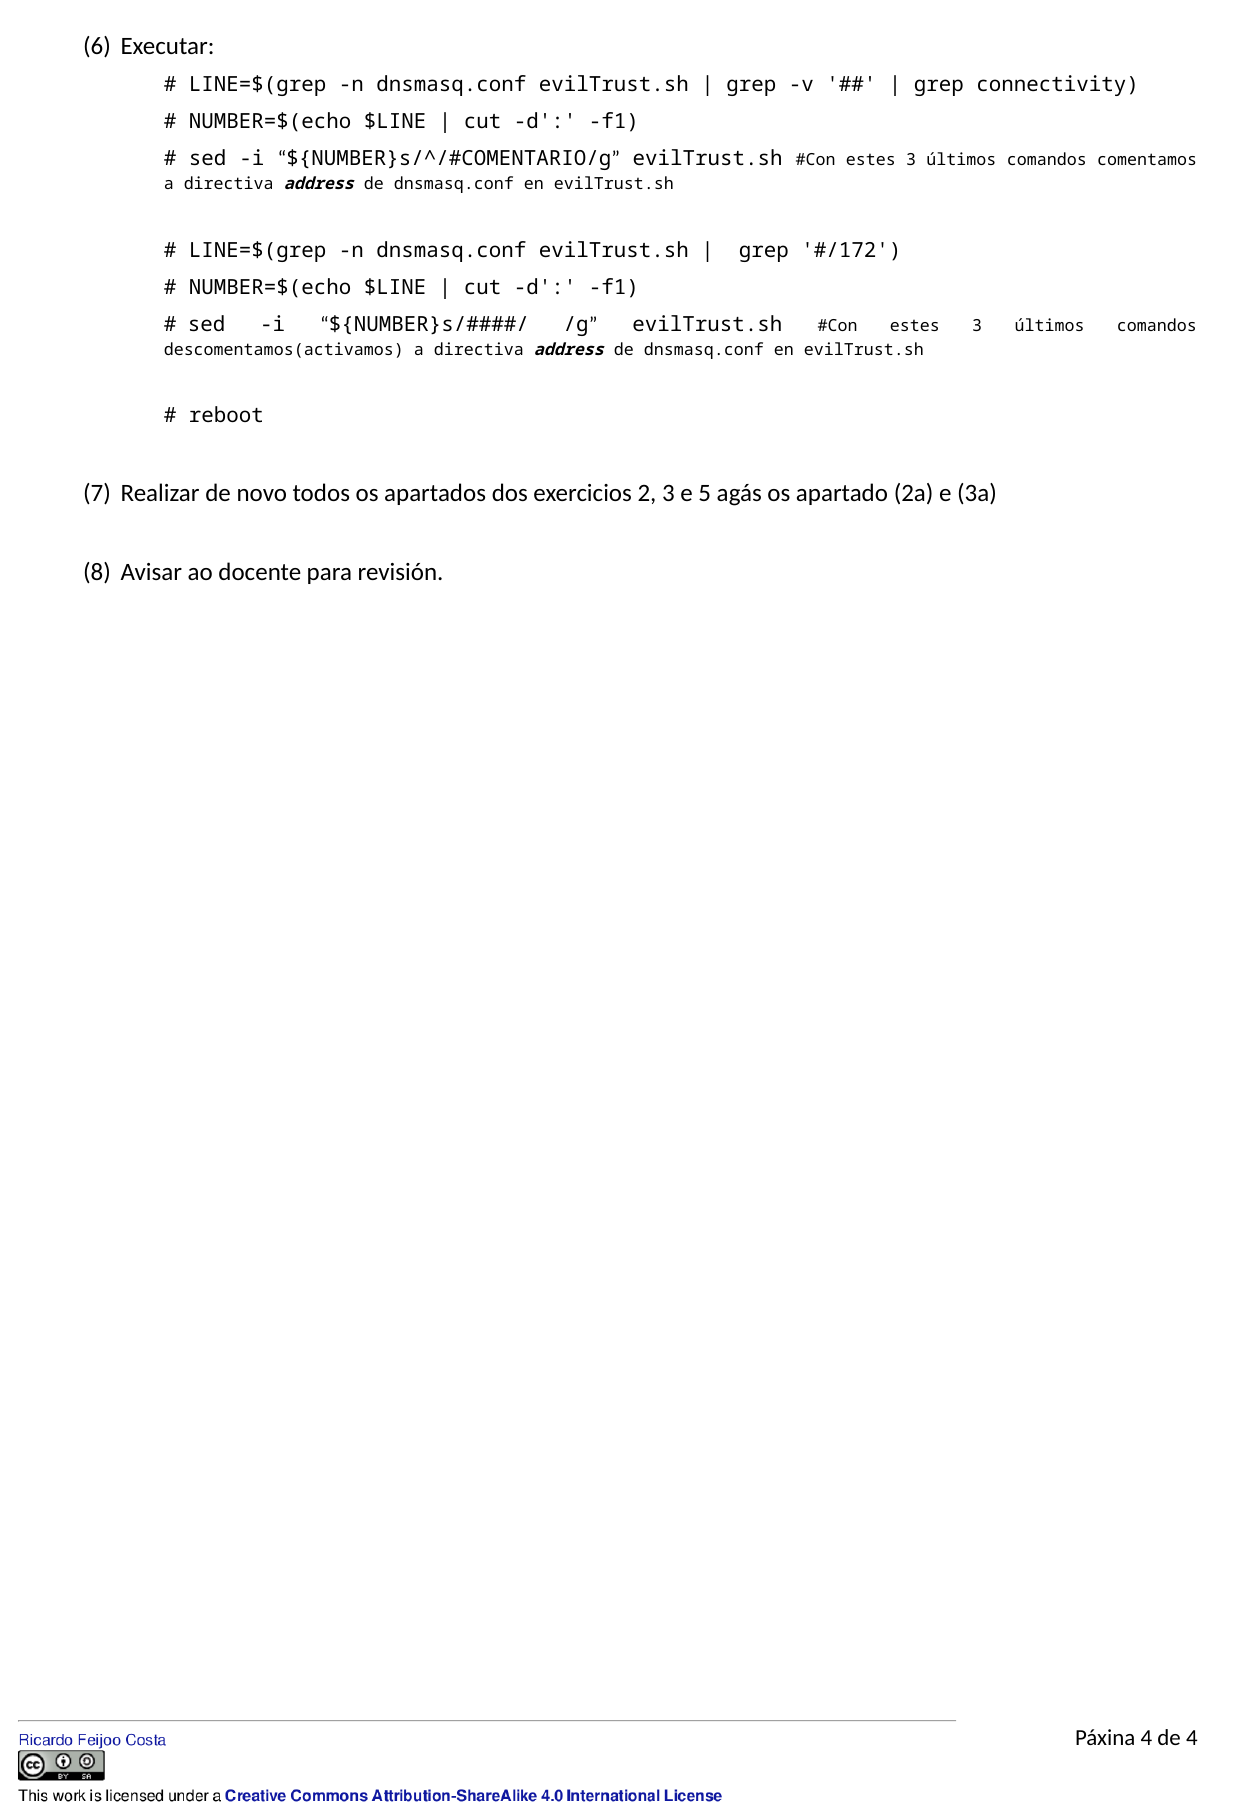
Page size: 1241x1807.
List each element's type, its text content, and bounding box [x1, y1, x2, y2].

list Executar: [83, 30, 1197, 60]
list # LINE=$(grep -n dnsmasq.conf evilTrust.sh | grep -v '##' | grep connectivity) [128, 69, 1197, 98]
list # NUMBER=$(echo $LINE | cut -d':' -f1) [128, 106, 1197, 135]
list # reboot [128, 401, 1197, 429]
list # sed -i “${NUMBER}s/####/ /g” evilTrust.sh #Con estes 3 últimos comandos descomentamos(activamos) a directiva address de dnsmasq.conf en evilTrust.sh [128, 309, 1197, 360]
picture [8, 1715, 957, 1806]
list # LINE=$(grep -n dnsmasq.conf evilTrust.sh | grep '#/172') [128, 235, 1197, 263]
list # NUMBER=$(echo $LINE | cut -d':' -f1) [128, 272, 1197, 301]
list # sed -i “${NUMBER}s/^/#COMENTARIO/g” evilTrust.sh #Con estes 3 últimos comandos comentamos a directiva address de dnsmasq.conf en evilTrust.sh [128, 143, 1197, 195]
list Avisar ao docente para revisión. [83, 556, 1197, 586]
list Realizar de novo todos os apartados dos exercicios 2, 3 e 5 agás os apartado (2a) e (3a) [83, 477, 1197, 508]
